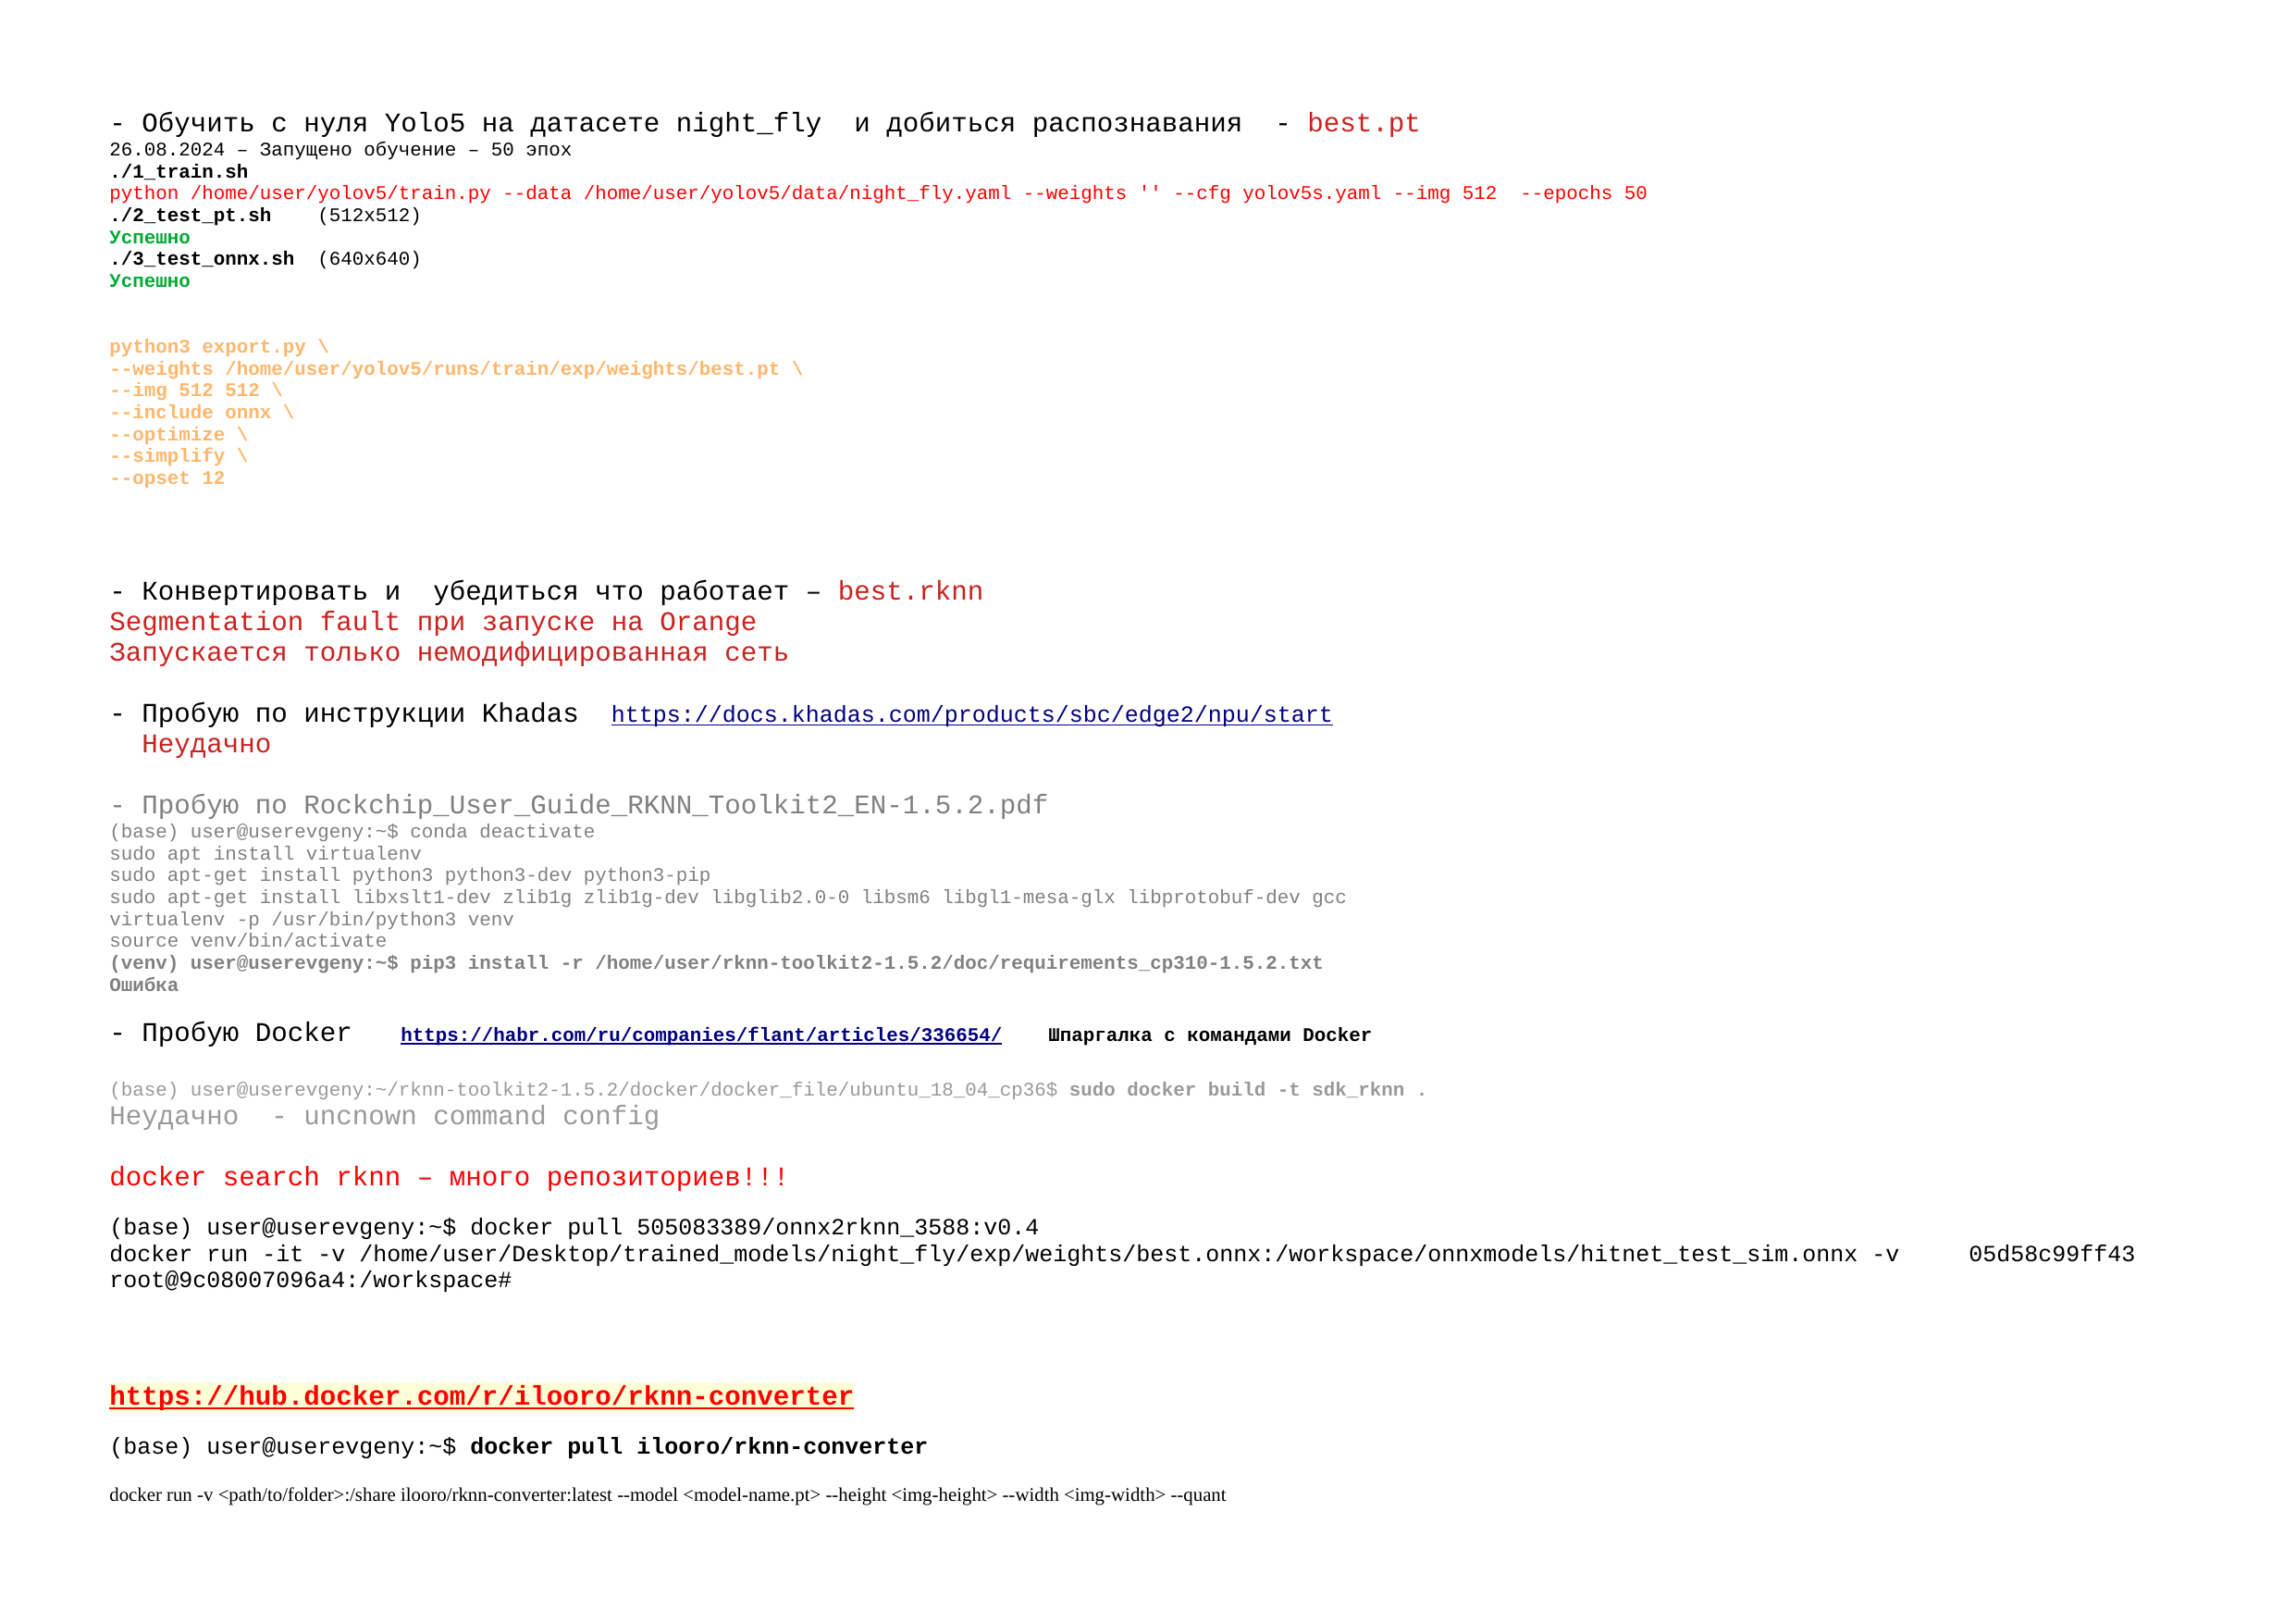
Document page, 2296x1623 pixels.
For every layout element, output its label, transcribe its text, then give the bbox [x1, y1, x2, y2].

text 26.08.2024 – Запущено обучение – 50 эпох [109, 140, 2186, 162]
text docker run -it -v /home/user/Desktop/trained_models/night_fly/exp/weights/best.onnx:/workspace/onnxmodels/hitnet_test_sim.onnx -v 05d58c99ff43 [109, 1242, 2186, 1269]
text python /home/user/yolov5/train.py --data /home/user/yolov5/data/night_fly.yaml --weights '' --cfg yolov5s.yaml --img 512 --epochs 50 [109, 183, 2186, 205]
text root@9c08007096a4:/workspace# [109, 1269, 2186, 1295]
text python3 export.py \ [109, 337, 2186, 359]
text (base) user@userevgeny:~$ docker pull ilooro/rknn-converter [109, 1435, 2186, 1461]
text ./2_test_pt.sh (512x512) [109, 205, 2186, 228]
text sudo apt-get install libxslt1-dev zlib1g zlib1g-dev libglib2.0-0 libsm6 libgl1-mesa-glx libprotobuf-dev gcc [109, 887, 2186, 910]
text (base) user@userevgeny:~/rknn-toolkit2-1.5.2/docker/docker_file/ubuntu_18_04_cp36$ sudo docker build -t sdk_rknn . [109, 1080, 2186, 1102]
text docker run -v <path/to/folder>:/share ilooro/rknn-converter:latest --model <model-name.pt> --height <img-height> --width <img-width> --quant [109, 1483, 2186, 1505]
text - Пробую по инструкции Khadas https://docs.khadas.com/products/sbc/edge2/npu/start [109, 700, 2186, 730]
text - Конвертировать и убедиться что работает – best.rknn [109, 577, 2186, 608]
text - Пробую по Rockchip_User_Guide_RKNN_Toolkit2_EN-1.5.2.pdf [109, 791, 2186, 822]
text Неудачно [109, 730, 2186, 761]
text - Обучить с нуля Yolo5 на датасете night_fly и добиться распознавания - best.pt [109, 109, 2186, 140]
text --include onnx \ [109, 403, 2186, 424]
text docker search rknn – много репозиториев!!! [109, 1163, 2186, 1194]
text --optimize \ [109, 424, 2186, 446]
text sudo apt install virtualenv [109, 844, 2186, 866]
text Ошибка [109, 975, 2186, 997]
text Запускается только немодифицированная сеть [109, 638, 2186, 669]
text Успешно [109, 228, 2186, 249]
text (venv) user@userevgeny:~$ pip3 install -r /home/user/rknn-toolkit2-1.5.2/doc/requirements_cp310-1.5.2.txt [109, 953, 2186, 975]
text ./3_test_onnx.sh (640x640) [109, 249, 2186, 271]
text (base) user@userevgeny:~$ conda deactivate [109, 822, 2186, 844]
text --opset 12 [109, 468, 2186, 489]
text - Пробую Docker https://habr.com/ru/companies/flant/articles/336654/ Шпаргалка с командами Docker [109, 1019, 2186, 1049]
text (base) user@userevgeny:~$ docker pull 505083389/onnx2rknn_3588:v0.4 [109, 1216, 2186, 1242]
text Segmentation fault при запуске на Orange [109, 608, 2186, 638]
text sudo apt-get install python3 python3-dev python3-pip [109, 866, 2186, 887]
text --simplify \ [109, 446, 2186, 468]
text Неудачно - uncnown command config [109, 1102, 2186, 1133]
text virtualenv -p /usr/bin/python3 venv [109, 910, 2186, 931]
text ./1_train.sh [109, 162, 2186, 183]
text source venv/bin/activate [109, 931, 2186, 953]
text https://hub.docker.com/r/ilooro/rknn-converter [109, 1382, 2186, 1413]
text --img 512 512 \ [109, 380, 2186, 403]
text Успешно [109, 271, 2186, 293]
text --weights /home/user/yolov5/runs/train/exp/weights/best.pt \ [109, 359, 2186, 380]
